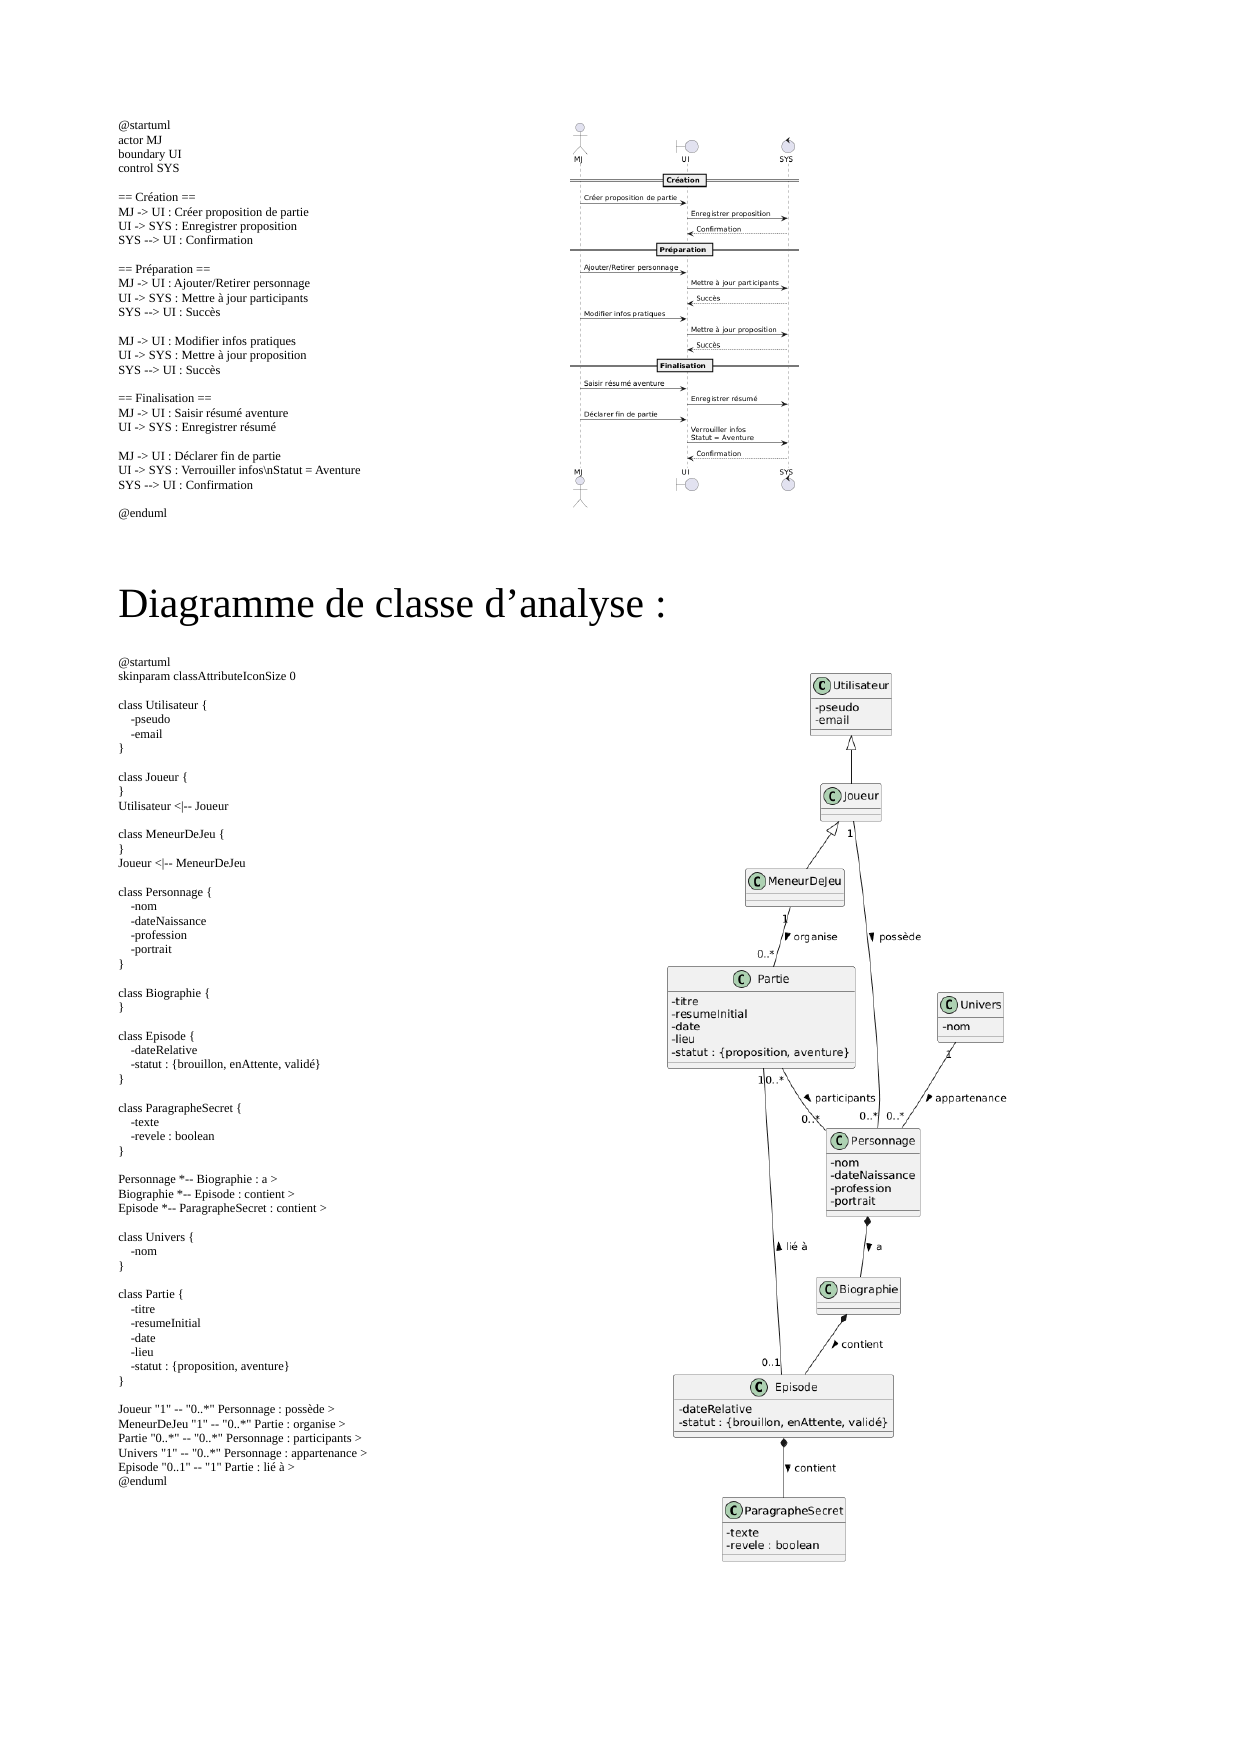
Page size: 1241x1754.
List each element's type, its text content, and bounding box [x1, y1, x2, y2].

text [1011, 669, 1122, 683]
text [1011, 942, 1122, 957]
text [802, 132, 1122, 147]
text MJ -> UI : Créer proposition de partie [118, 204, 570, 219]
text == Création == [118, 190, 570, 204]
text [1011, 798, 1122, 813]
text SYS --> UI : Confirmation [118, 233, 570, 247]
text actor MJ [118, 132, 570, 147]
text [1011, 1417, 1122, 1431]
text [1011, 1100, 1122, 1115]
text SYS --> UI : Succès [118, 305, 570, 319]
text -texte [118, 1115, 661, 1129]
text [1011, 727, 1122, 741]
text } [118, 1258, 661, 1273]
text [802, 391, 1122, 406]
text UI -> SYS : Mettre à jour participants [118, 291, 570, 305]
text MJ -> UI : Ajouter/Retirer personnage [118, 276, 570, 291]
text [1011, 712, 1122, 727]
text [1011, 856, 1122, 870]
text Joueur <|-- MeneurDeJeu [118, 856, 661, 870]
text -dateNaissance [118, 913, 661, 928]
text [1011, 1043, 1122, 1057]
text @startuml [118, 655, 1122, 669]
text @startuml [118, 118, 1122, 132]
text class Joueur { [118, 770, 661, 784]
text class Episode { [118, 1028, 661, 1043]
text [1011, 1028, 1122, 1043]
text -resumeInitial [118, 1316, 661, 1330]
text [1011, 899, 1122, 913]
text [802, 147, 1122, 161]
text [1011, 1431, 1122, 1445]
text [1011, 957, 1122, 971]
text MJ -> UI : Saisir résumé aventure [118, 406, 570, 420]
text [1011, 1000, 1122, 1014]
text -nom [118, 1244, 661, 1258]
text [802, 276, 1122, 291]
text [1011, 698, 1122, 712]
text class ParagrapheSecret { [118, 1100, 661, 1115]
text -email [118, 727, 661, 741]
text [802, 305, 1122, 319]
text [1011, 741, 1122, 755]
text [1011, 1201, 1122, 1215]
text [1011, 1445, 1122, 1460]
text MeneurDeJeu "1" -- "0..*" Partie : organise > [118, 1417, 661, 1431]
text [802, 449, 1122, 463]
text class Partie { [118, 1287, 661, 1302]
text UI -> SYS : Enregistrer proposition [118, 219, 570, 233]
text [1011, 1302, 1122, 1316]
text } [118, 784, 661, 798]
text [802, 334, 1122, 348]
text } [118, 1000, 661, 1014]
text control SYS [118, 161, 570, 176]
text [1011, 1359, 1122, 1373]
text [1011, 1244, 1122, 1258]
text Personnage *-- Biographie : a > [118, 1172, 661, 1187]
text Episode *-- ParagrapheSecret : contient > [118, 1201, 661, 1215]
text [1011, 1115, 1122, 1129]
text UI -> SYS : Enregistrer résumé [118, 420, 570, 434]
text [1011, 842, 1122, 856]
text Utilisateur <|-- Joueur [118, 798, 661, 813]
text [802, 204, 1122, 219]
text [802, 262, 1122, 276]
picture [661, 667, 1011, 1565]
text [802, 161, 1122, 176]
text [802, 362, 1122, 377]
text [802, 463, 1122, 477]
text [1011, 1057, 1122, 1072]
text Joueur "1" -- "0..*" Personnage : possède > [118, 1402, 661, 1417]
text class MeneurDeJeu { [118, 827, 661, 842]
text [1011, 913, 1122, 928]
text [1011, 1072, 1122, 1086]
text @enduml [118, 1474, 661, 1488]
text [802, 291, 1122, 305]
text [1011, 1402, 1122, 1417]
text [1011, 1230, 1122, 1244]
text -statut : {brouillon, enAttente, validé} [118, 1057, 661, 1072]
text [802, 406, 1122, 420]
text MJ -> UI : Déclarer fin de partie [118, 449, 570, 463]
text UI -> SYS : Verrouiller infos\nStatut = Aventure [118, 463, 570, 477]
text [1011, 1287, 1122, 1302]
text -revele : boolean [118, 1129, 661, 1143]
text [1011, 784, 1122, 798]
text [1011, 770, 1122, 784]
text -dateRelative [118, 1043, 661, 1057]
text -nom [118, 899, 661, 913]
text [1011, 1172, 1122, 1187]
text [1011, 1187, 1122, 1201]
text -statut : {proposition, aventure} [118, 1359, 661, 1373]
text [1011, 985, 1122, 1000]
text class Biographie { [118, 985, 661, 1000]
text } [118, 1072, 661, 1086]
text [802, 219, 1122, 233]
text [802, 348, 1122, 362]
text Partie "0..*" -- "0..*" Personnage : participants > [118, 1431, 661, 1445]
text [802, 233, 1122, 247]
text Univers "1" -- "0..*" Personnage : appartenance > [118, 1445, 661, 1460]
text } [118, 1373, 661, 1388]
text UI -> SYS : Mettre à jour proposition [118, 348, 570, 362]
text [1011, 1129, 1122, 1143]
text MJ -> UI : Modifier infos pratiques [118, 334, 570, 348]
text [802, 420, 1122, 434]
text class Personnage { [118, 885, 661, 899]
picture [570, 120, 802, 510]
text skinparam classAttributeIconSize 0 [118, 669, 661, 683]
text } [118, 1143, 661, 1158]
text Biographie *-- Episode : contient > [118, 1187, 661, 1201]
text -date [118, 1330, 661, 1345]
text class Univers { [118, 1230, 661, 1244]
text } [118, 957, 661, 971]
text @enduml [118, 506, 1122, 521]
text [1011, 1258, 1122, 1273]
text [1011, 827, 1122, 842]
text boundary UI [118, 147, 570, 161]
text [1011, 885, 1122, 899]
text -lieu [118, 1345, 661, 1359]
text == Finalisation == [118, 391, 570, 406]
text -pseudo [118, 712, 661, 727]
text SYS --> UI : Succès [118, 362, 570, 377]
text -profession [118, 928, 661, 942]
text class Utilisateur { [118, 698, 661, 712]
text [1011, 1460, 1122, 1474]
text SYS --> UI : Confirmation [118, 477, 570, 492]
text [1011, 1373, 1122, 1388]
text == Préparation == [118, 262, 570, 276]
text [1011, 1474, 1122, 1488]
text } [118, 741, 661, 755]
text [1011, 1330, 1122, 1345]
text -portrait [118, 942, 661, 957]
text [802, 190, 1122, 204]
text [802, 477, 1122, 492]
text } [118, 842, 661, 856]
text [1011, 1143, 1122, 1158]
text Diagramme de classe d’analyse : [118, 578, 1122, 626]
text -titre [118, 1302, 661, 1316]
text [1011, 1316, 1122, 1330]
text [1011, 928, 1122, 942]
text [1011, 1345, 1122, 1359]
text Episode "0..1" -- "1" Partie : lié à > [118, 1460, 661, 1474]
